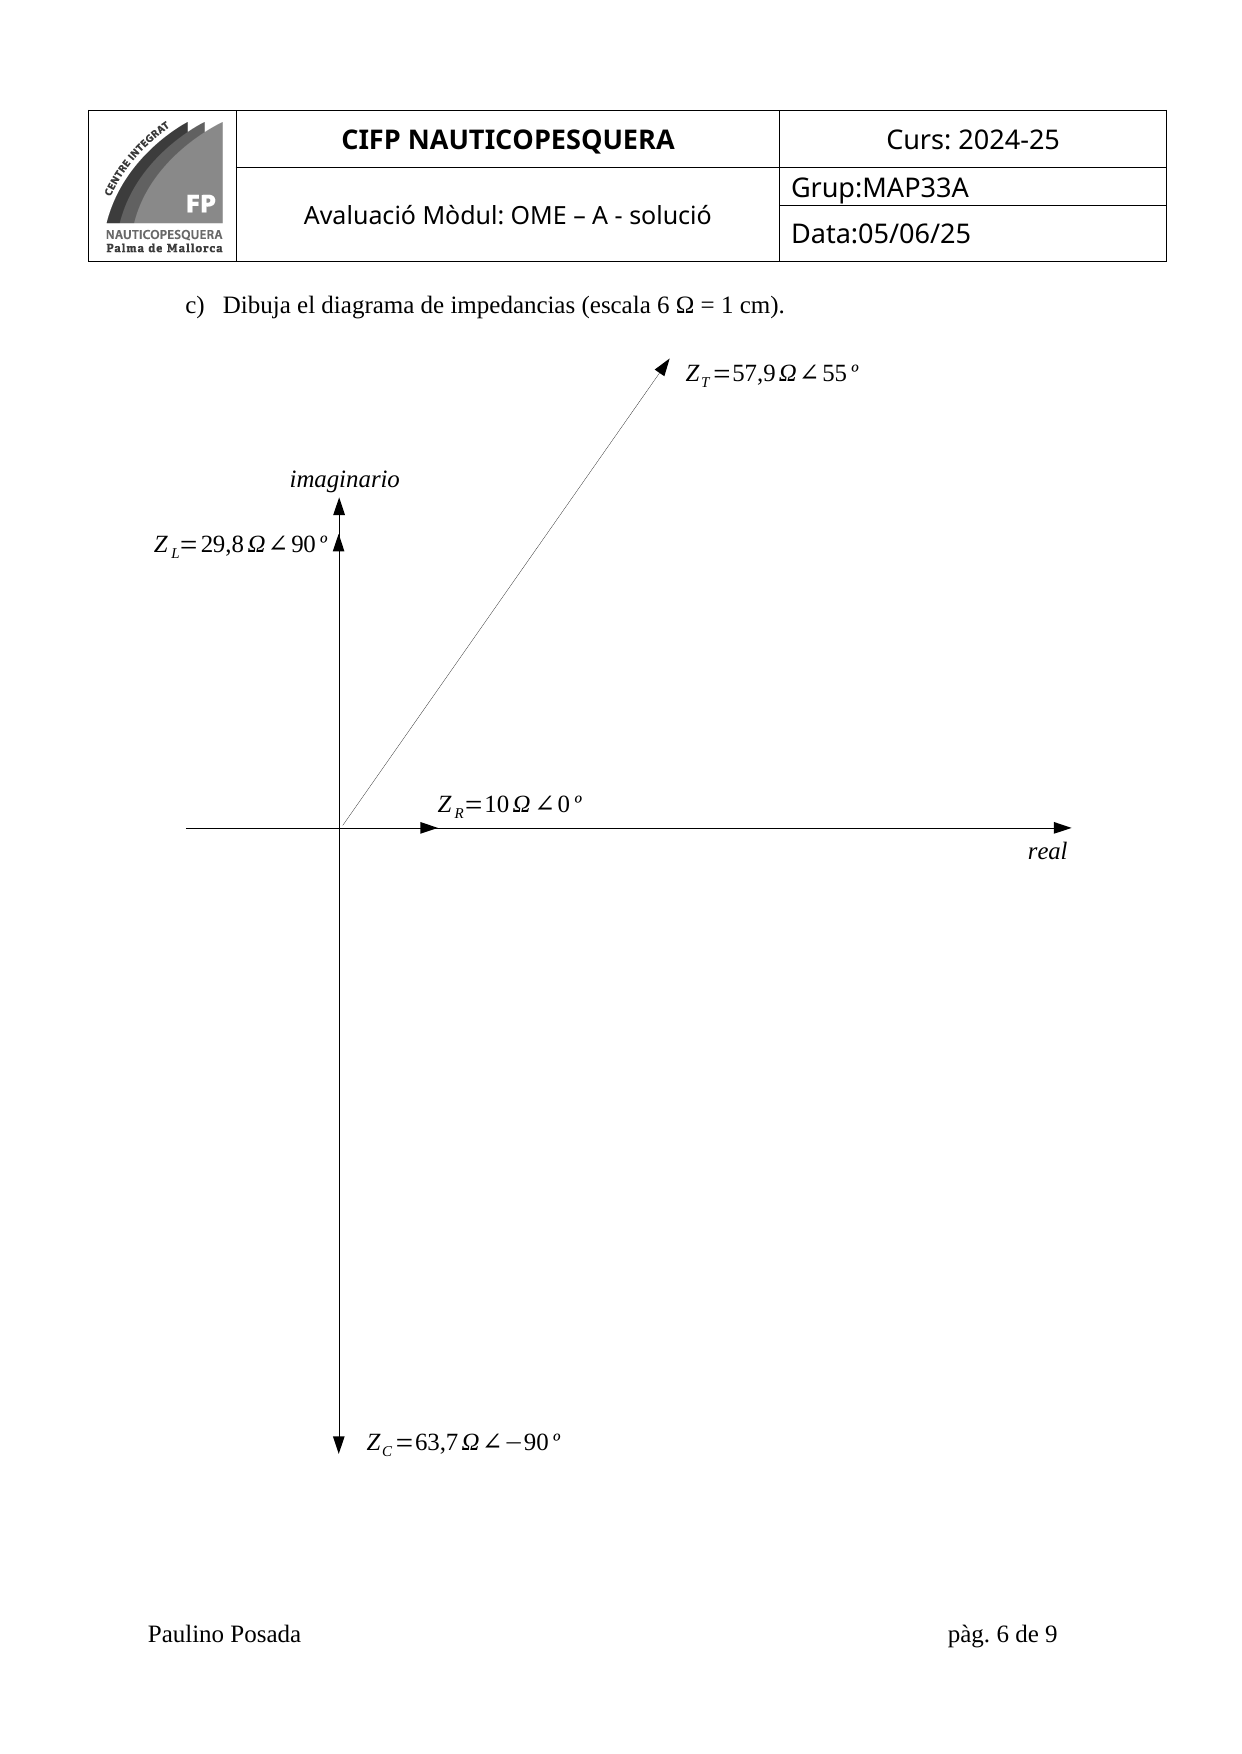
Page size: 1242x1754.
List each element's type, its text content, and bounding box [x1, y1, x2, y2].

list Dibuja el diagrama de impedancias (escala 6 Ω = 1 cm). [185, 290, 1094, 319]
picture [100, 111, 229, 260]
